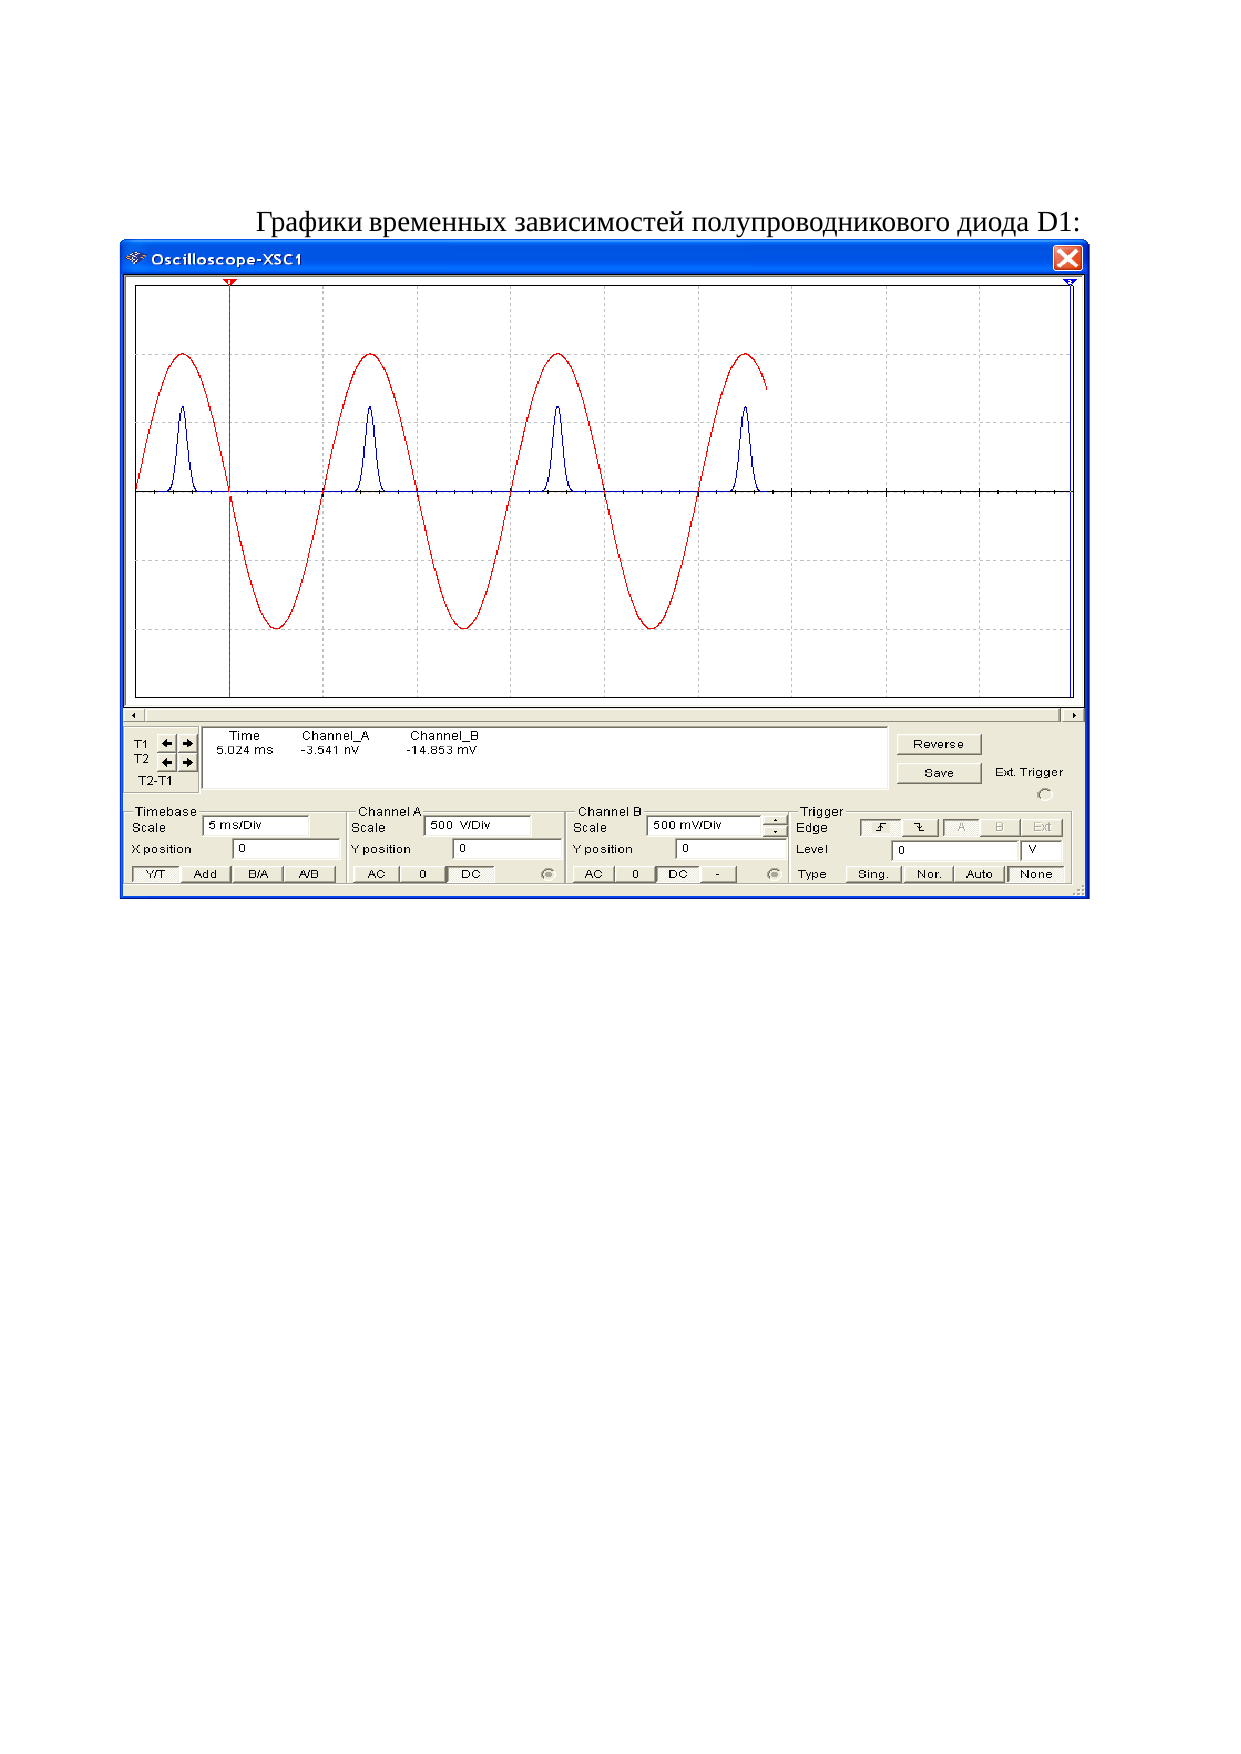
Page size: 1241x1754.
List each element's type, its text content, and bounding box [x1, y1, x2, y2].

text Вывод: диод — 2-электродный электровакуумный , полупроводниковый или газоразрядный прибор с односторонней проводимостью электрического тока : он хорошо пропускает через себя ток в одном направлении и очень плохо — в другом. Графики временных зависимостей полупроводникового диода D1: Временные зависимости u(t) и i(t): [118, 118, 1122, 900]
picture [119, 239, 1090, 899]
